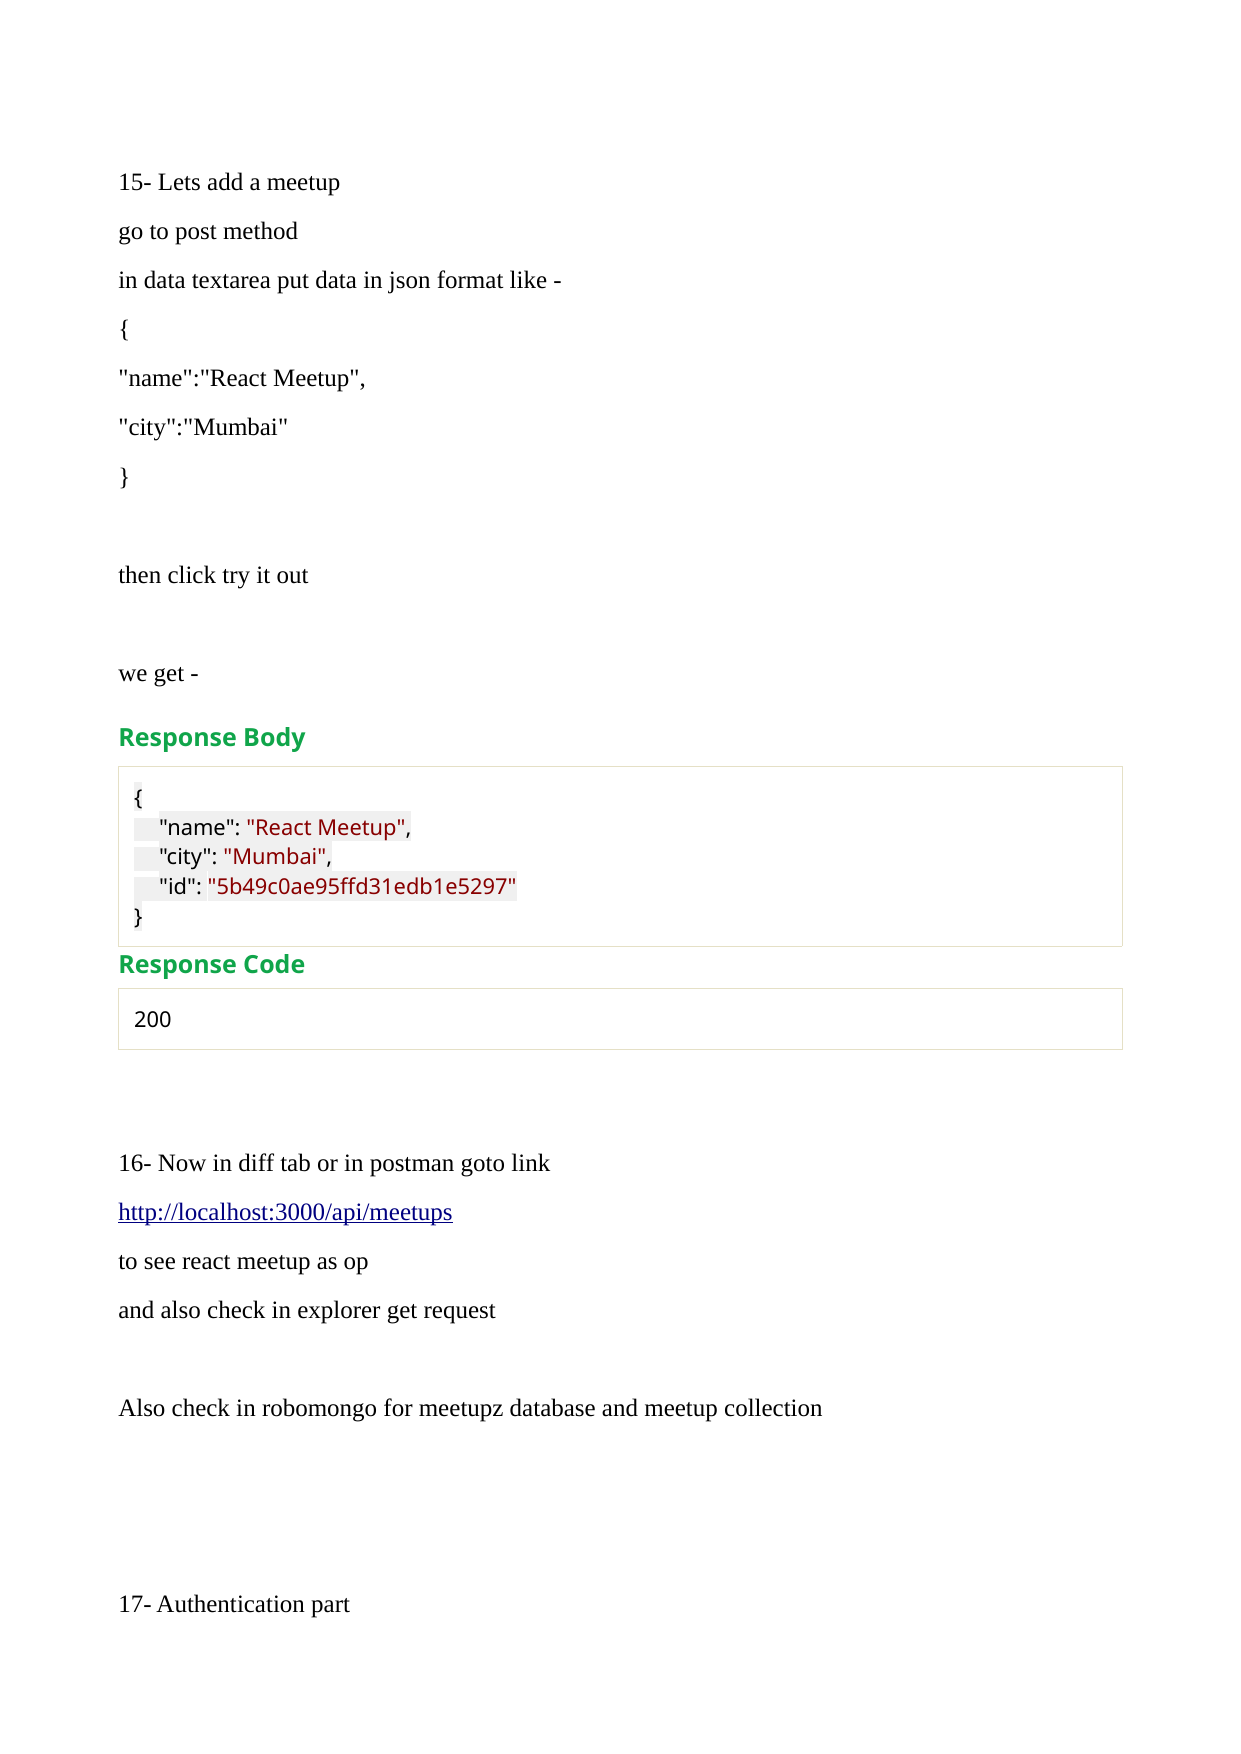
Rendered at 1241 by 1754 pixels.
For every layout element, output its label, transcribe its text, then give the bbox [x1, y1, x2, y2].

text "name": "React Meetup", [119, 796, 1122, 826]
text "city": "Mumbai", [119, 826, 1122, 855]
text } [119, 885, 1122, 946]
text to see react meetup as op [118, 1246, 1122, 1274]
text and also check in explorer get request [118, 1295, 1122, 1323]
text "city":"Mumbai" [118, 412, 1122, 441]
text 15- Lets add a meetup [118, 167, 1122, 196]
text { [118, 314, 1122, 343]
text go to post method [118, 216, 1122, 245]
text "name":"React Meetup", [118, 363, 1122, 392]
text in data textarea put data in json format like - [118, 265, 1122, 294]
subtitle Response Body [118, 719, 1122, 753]
subtitle Response Code [118, 947, 1122, 980]
text 16- Now in diff tab or in postman goto link [118, 1148, 1122, 1176]
text we get - [118, 658, 1122, 687]
text Also check in robomongo for meetupz database and meetup collection [118, 1393, 1122, 1422]
text http://localhost:3000/api/meetups [118, 1197, 1122, 1225]
text } [118, 462, 1122, 490]
text 200 [119, 989, 1122, 1049]
text "id": "5b49c0ae95ffd31edb1e5297" [119, 855, 1122, 885]
text 17- Authentication part [118, 1589, 1122, 1618]
text then click try it out [118, 560, 1122, 588]
text { [119, 767, 1122, 796]
